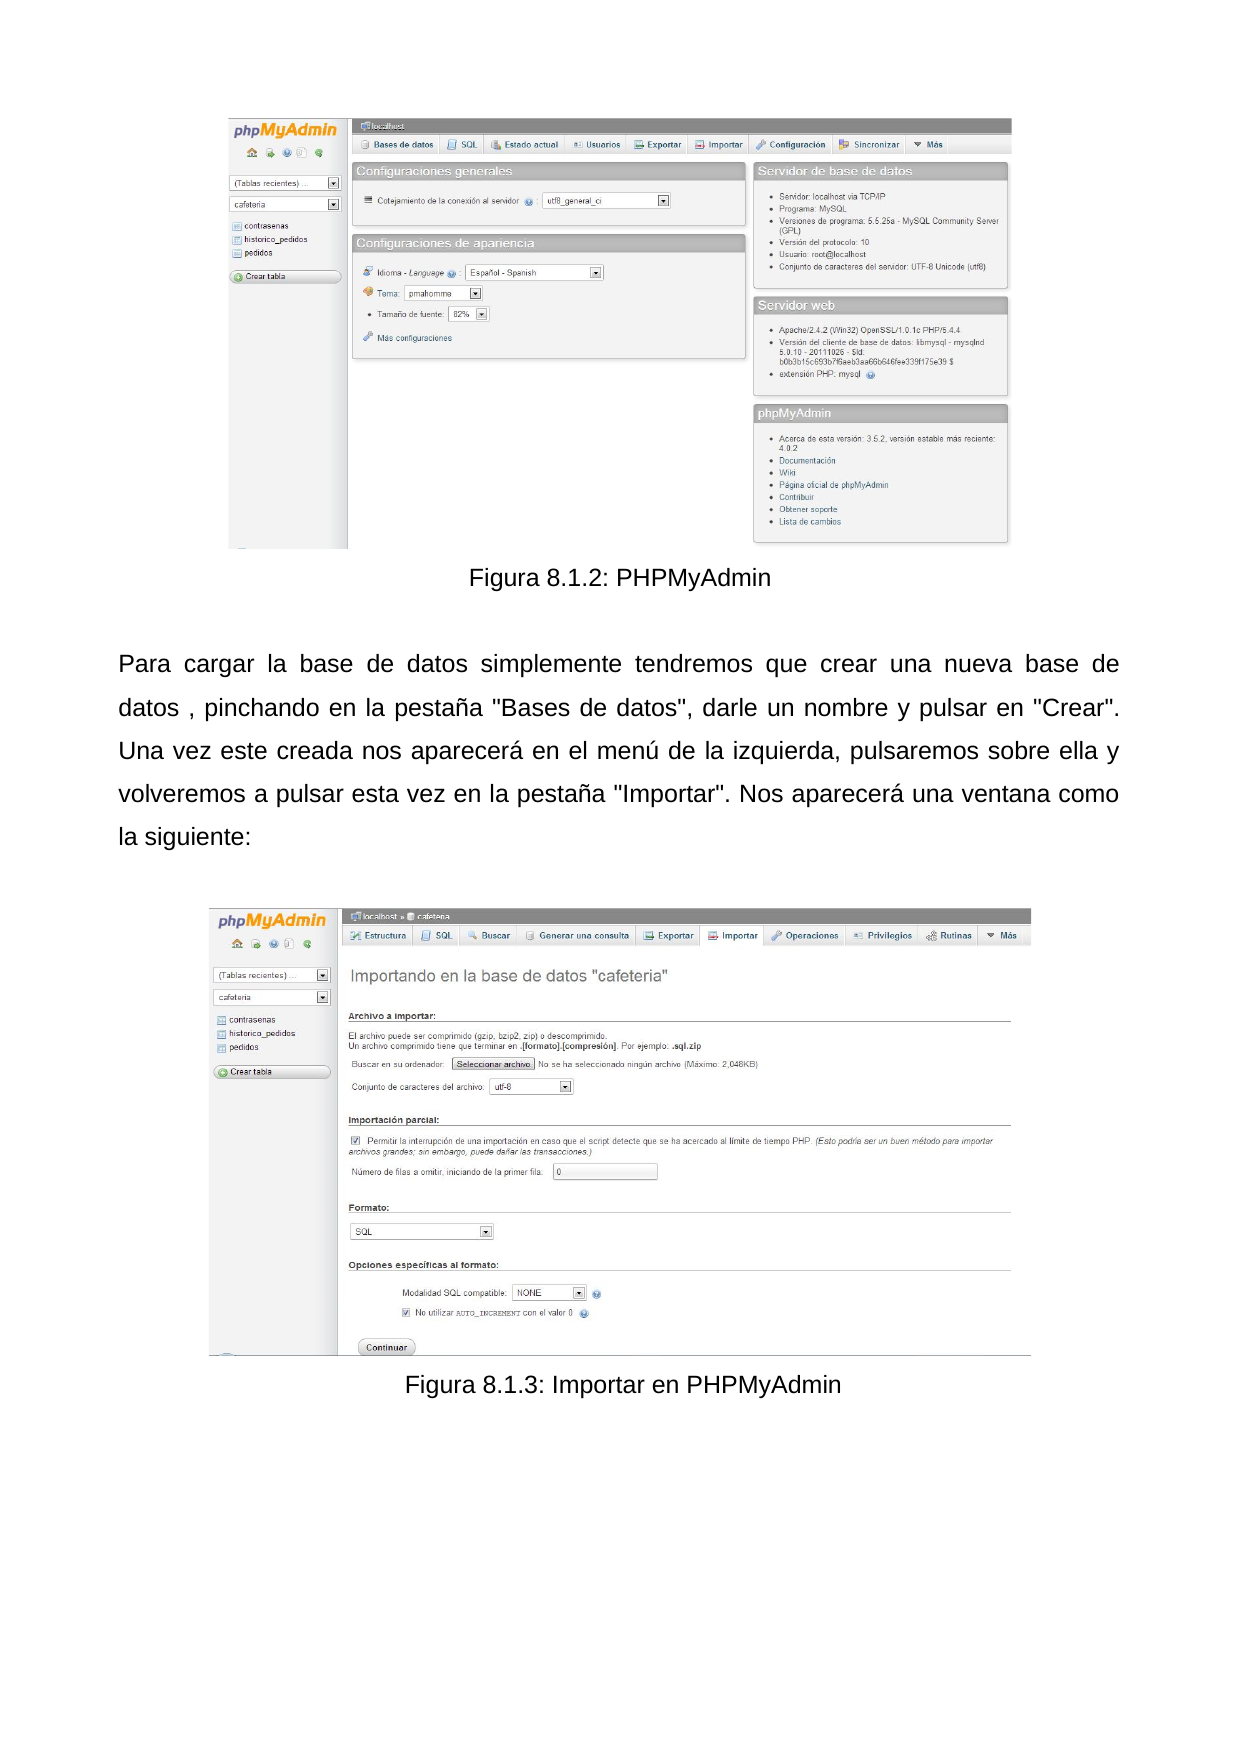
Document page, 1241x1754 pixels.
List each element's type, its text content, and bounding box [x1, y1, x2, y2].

picture [208, 908, 1032, 1356]
text Figura 8.1.2: PHPMyAdmin [118, 118, 1122, 592]
text Para cargar la base de datos simplemente tendremos que crear una nueva base de datos , pinchando en la pestaña "Bases de datos", darle un nombre y pulsar en "Crear". Una vez este creada nos aparecerá en el menú de la izquierda, pulsaremos sobre ella y volveremos a pulsar esta vez en la pestaña "Importar". Nos aparecerá una ventana como la siguiente: [118, 649, 1122, 851]
text Figura 8.1.3: Importar en PHPMyAdmin [118, 908, 1122, 1399]
picture [228, 118, 1012, 549]
